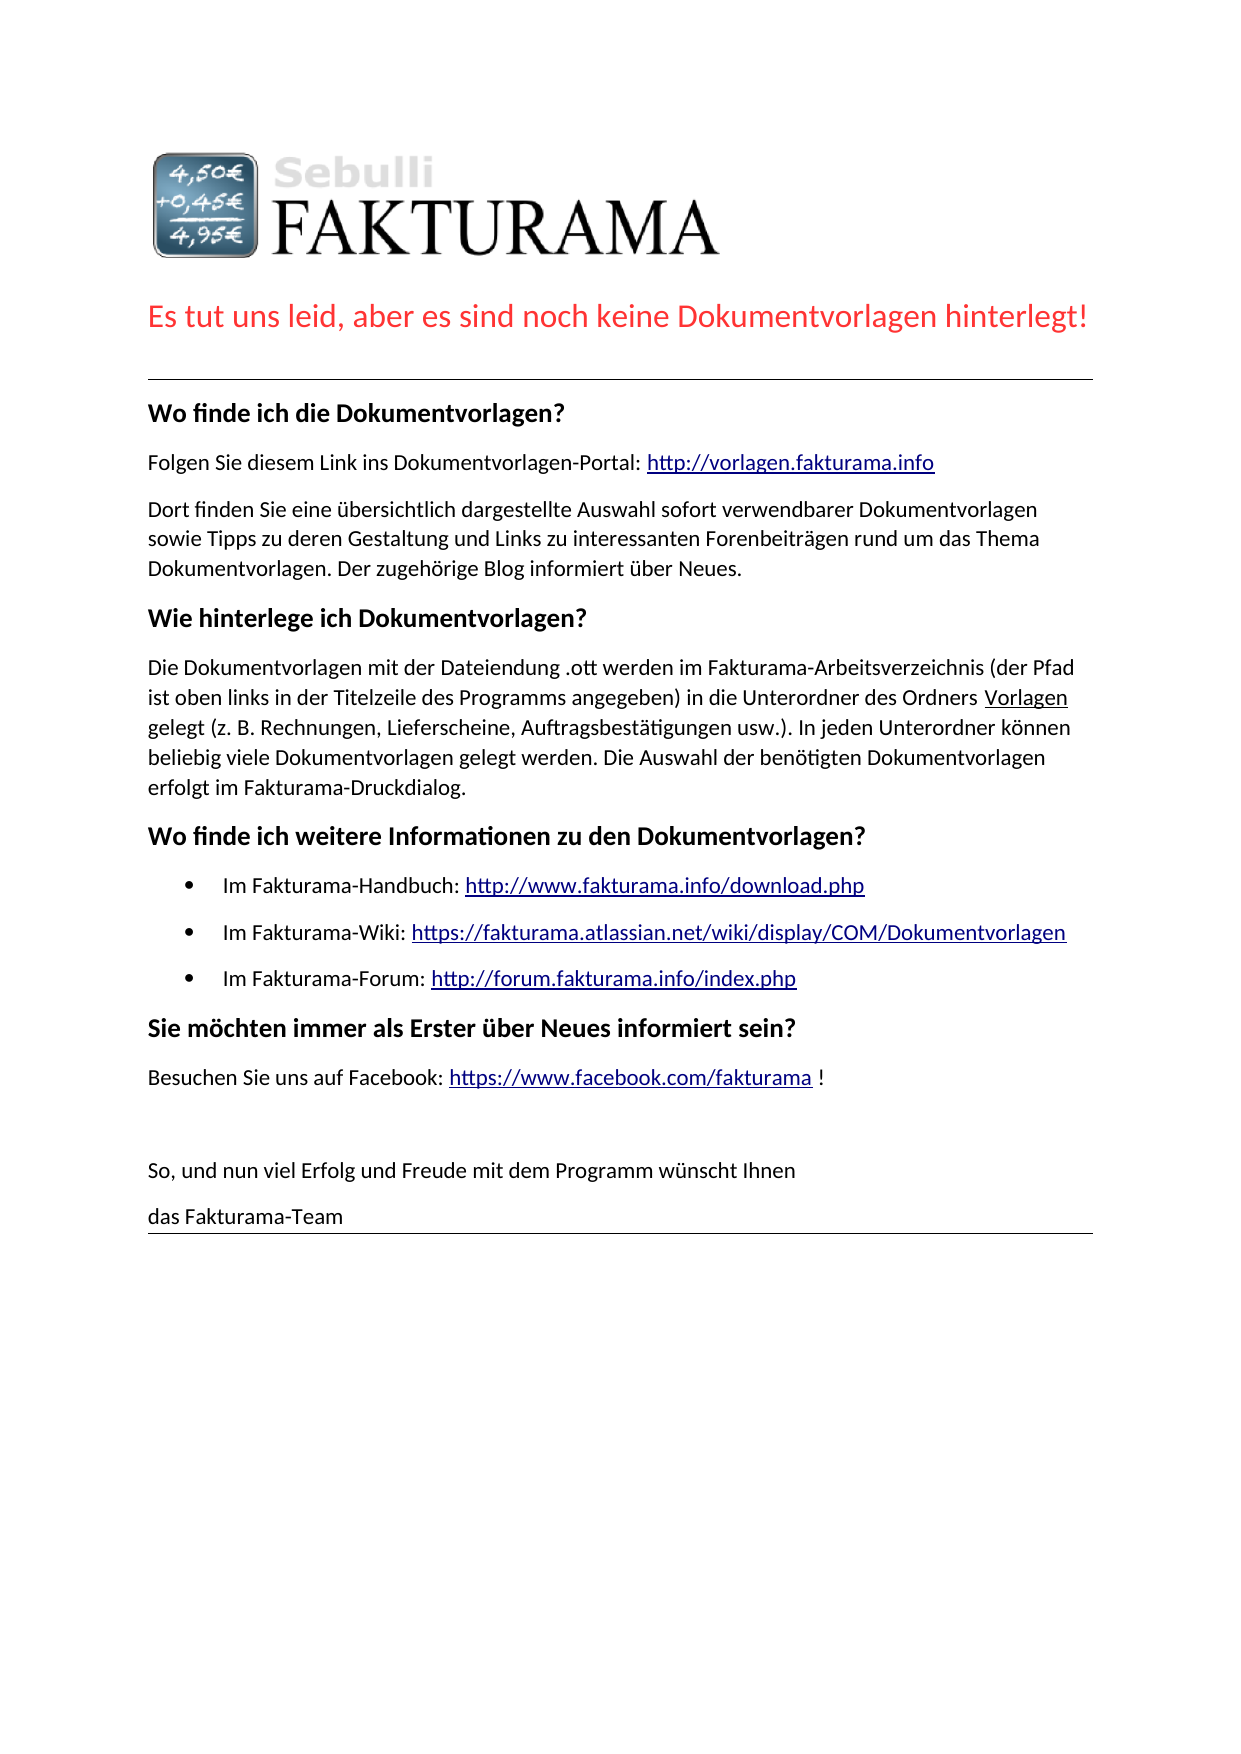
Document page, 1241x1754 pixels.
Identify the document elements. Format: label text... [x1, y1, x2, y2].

text Sie möchten immer als Erster über Neues informiert sein? [148, 1011, 1093, 1044]
text das Fakturama-Team [148, 1202, 1093, 1233]
picture [140, 147, 725, 262]
text Wo finde ich weitere Informationen zu den Dokumentvorlagen? [148, 819, 1093, 852]
text Folgen Sie diesem Link ins Dokumentvorlagen-Portal: http://vorlagen.fakturama.info [148, 448, 1093, 476]
text Die Dokumentvorlagen mit der Dateiendung .ott werden im Fakturama-Arbeitsverzeichnis (der Pfad ist oben links in der Titelzeile des Programms angegeben) in die Unterordner des Ordners Vorlagen gelegt (z. B. Rechnungen, Lieferscheine, Auftragsbestätigungen usw.). In jeden Unterordner können beliebig viele Dokumentvorlagen gelegt werden. Die Auswahl der benötigten Dokumentvorlagen erfolgt im Fakturama-Druckdialog. [148, 653, 1093, 801]
text So, und nun viel Erfolg und Freude mit dem Programm wünscht Ihnen [148, 1156, 1093, 1184]
text Dort finden Sie eine übersichtlich dargestellte Auswahl sofort verwendbarer Dokumentvorlagen sowie Tipps zu deren Gestaltung und Links zu interessanten Forenbeiträgen rund um das Thema Dokumentvorlagen. Der zugehörige Blog informiert über Neues. [148, 495, 1093, 582]
list Im Fakturama-Handbuch: http://www.fakturama.info/download.php [185, 871, 1093, 899]
text Es tut uns leid, aber es sind noch keine Dokumentvorlagen hinterlegt! [148, 295, 1093, 336]
list Im Fakturama-Wiki: https://fakturama.atlassian.net/wiki/display/COM/Dokumentvorlagen [185, 918, 1093, 946]
text Besuchen Sie uns auf Facebook: https://www.facebook.com/fakturama ! [148, 1063, 1093, 1091]
list Im Fakturama-Forum: http://forum.fakturama.info/index.php [185, 964, 1093, 992]
text Wo finde ich die Dokumentvorlagen? [148, 396, 1093, 429]
text Wie hinterlege ich Dokumentvorlagen? [148, 601, 1093, 634]
